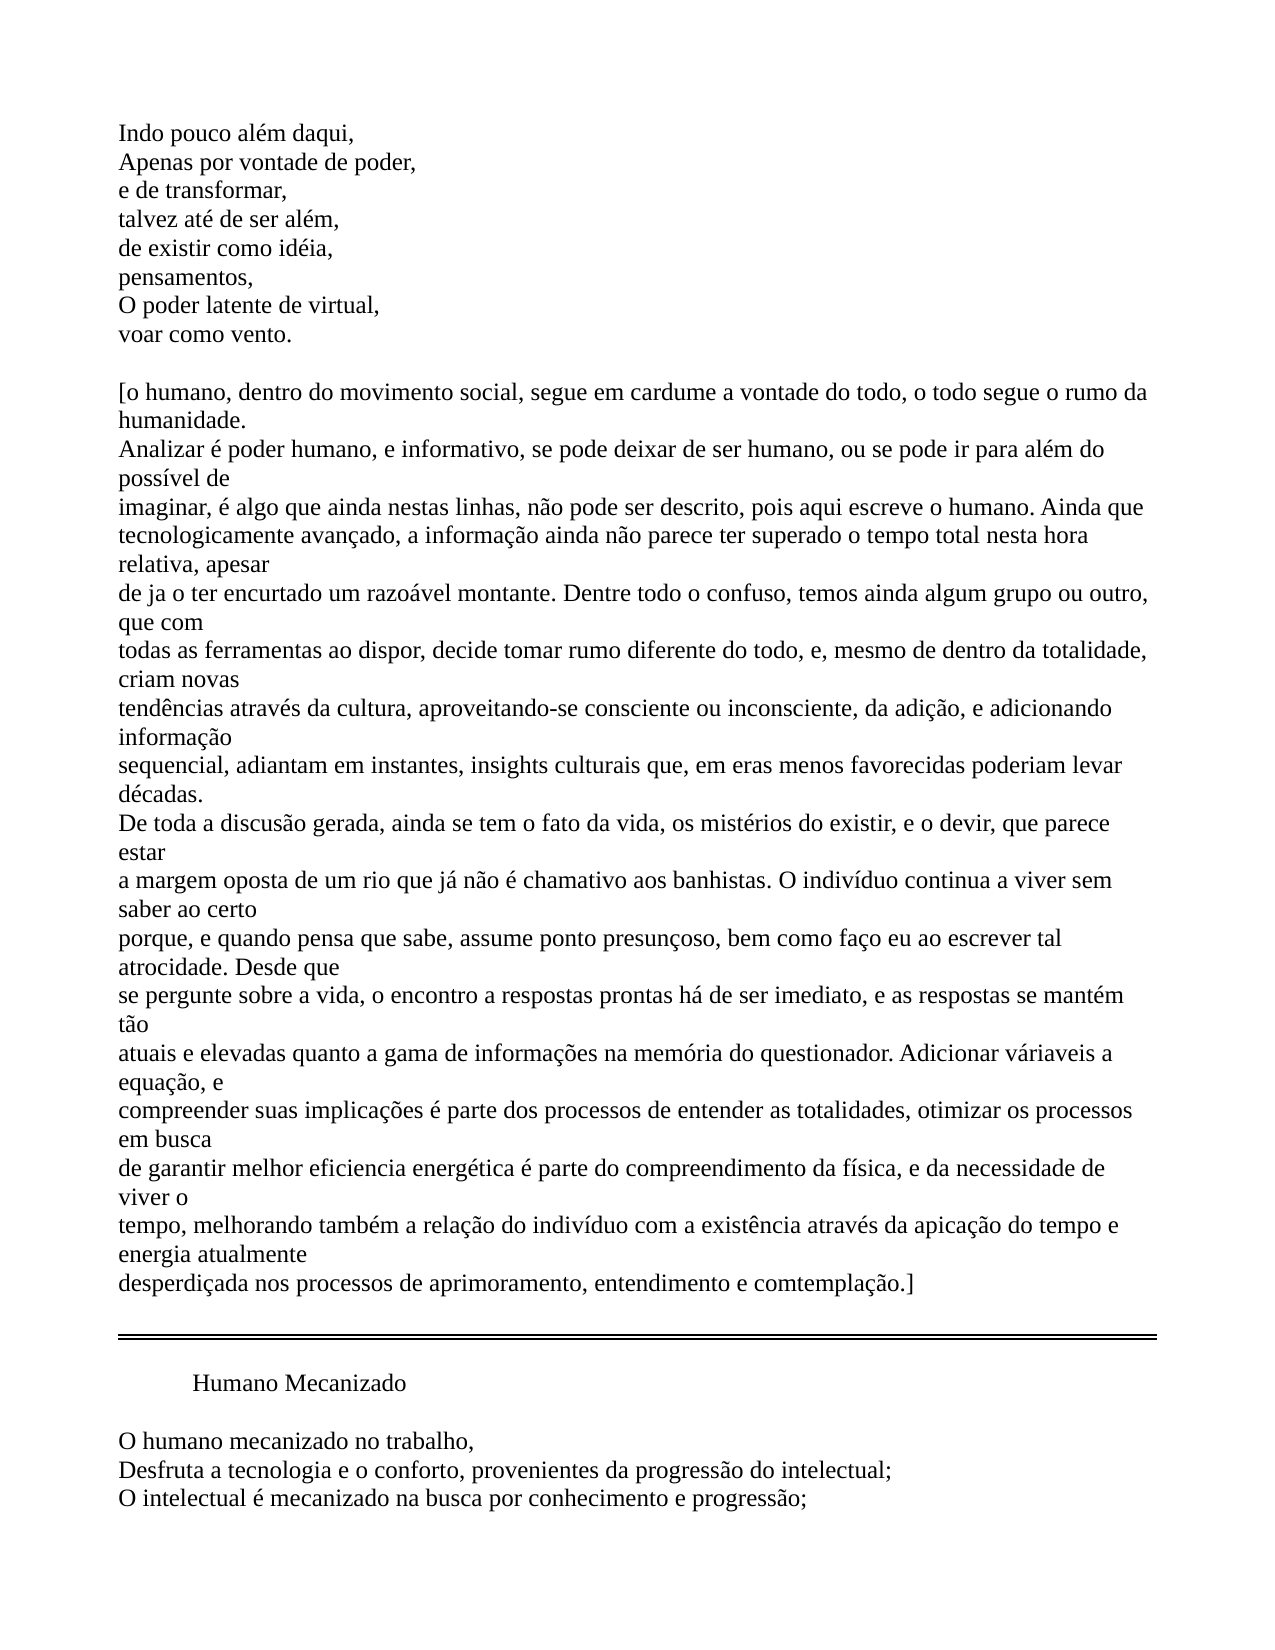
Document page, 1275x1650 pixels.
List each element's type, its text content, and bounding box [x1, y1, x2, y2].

text pensamentos, [118, 262, 1157, 291]
text tendências através da cultura, aproveitando-se consciente ou inconsciente, da adição, e adicionando informação [118, 693, 1157, 751]
text O humano mecanizado no trabalho, [118, 1426, 1157, 1455]
text [o humano, dentro do movimento social, segue em cardume a vontade do todo, o todo segue o rumo da humanidade. [118, 377, 1157, 434]
text talvez até de ser além, [118, 204, 1157, 233]
text de garantir melhor eficiencia energética é parte do compreendimento da física, e da necessidade de viver o [118, 1153, 1157, 1211]
text Apenas por vontade de poder, [118, 147, 1157, 176]
text Humano Mecanizado [118, 1368, 1157, 1397]
text imaginar, é algo que ainda nestas linhas, não pode ser descrito, pois aqui escreve o humano. Ainda que [118, 492, 1157, 521]
text a margem oposta de um rio que já não é chamativo aos banhistas. O indivíduo continua a viver sem saber ao certo [118, 866, 1157, 923]
text O poder latente de virtual, [118, 291, 1157, 319]
text todas as ferramentas ao dispor, decide tomar rumo diferente do todo, e, mesmo de dentro da totalidade, criam novas [118, 636, 1157, 693]
text O intelectual é mecanizado na busca por conhecimento e progressão; [118, 1483, 1157, 1512]
text de existir como idéia, [118, 233, 1157, 262]
text e de transformar, [118, 176, 1157, 204]
text Indo pouco além daqui, [118, 118, 1157, 147]
text tecnologicamente avançado, a informação ainda não parece ter superado o tempo total nesta hora relativa, apesar [118, 521, 1157, 578]
text voar como vento. [118, 319, 1157, 348]
text Desfruta a tecnologia e o conforto, provenientes da progressão do intelectual; [118, 1455, 1157, 1483]
text atuais e elevadas quanto a gama de informações na memória do questionador. Adicionar váriaveis a equação, e [118, 1038, 1157, 1096]
text sequencial, adiantam em instantes, insights culturais que, em eras menos favorecidas poderiam levar décadas. [118, 751, 1157, 808]
text tempo, melhorando também a relação do indivíduo com a existência através da apicação do tempo e energia atualmente [118, 1211, 1157, 1268]
text De toda a discusão gerada, ainda se tem o fato da vida, os mistérios do existir, e o devir, que parece estar [118, 808, 1157, 866]
text se pergunte sobre a vida, o encontro a respostas prontas há de ser imediato, e as respostas se mantém tão [118, 981, 1157, 1038]
text de ja o ter encurtado um razoável montante. Dentre todo o confuso, temos ainda algum grupo ou outro, que com [118, 578, 1157, 636]
text porque, e quando pensa que sabe, assume ponto presunçoso, bem como faço eu ao escrever tal atrocidade. Desde que [118, 923, 1157, 981]
text compreender suas implicações é parte dos processos de entender as totalidades, otimizar os processos em busca [118, 1096, 1157, 1153]
text Analizar é poder humano, e informativo, se pode deixar de ser humano, ou se pode ir para além do possível de [118, 434, 1157, 492]
text desperdiçada nos processos de aprimoramento, entendimento e comtemplação.] [118, 1268, 1157, 1297]
